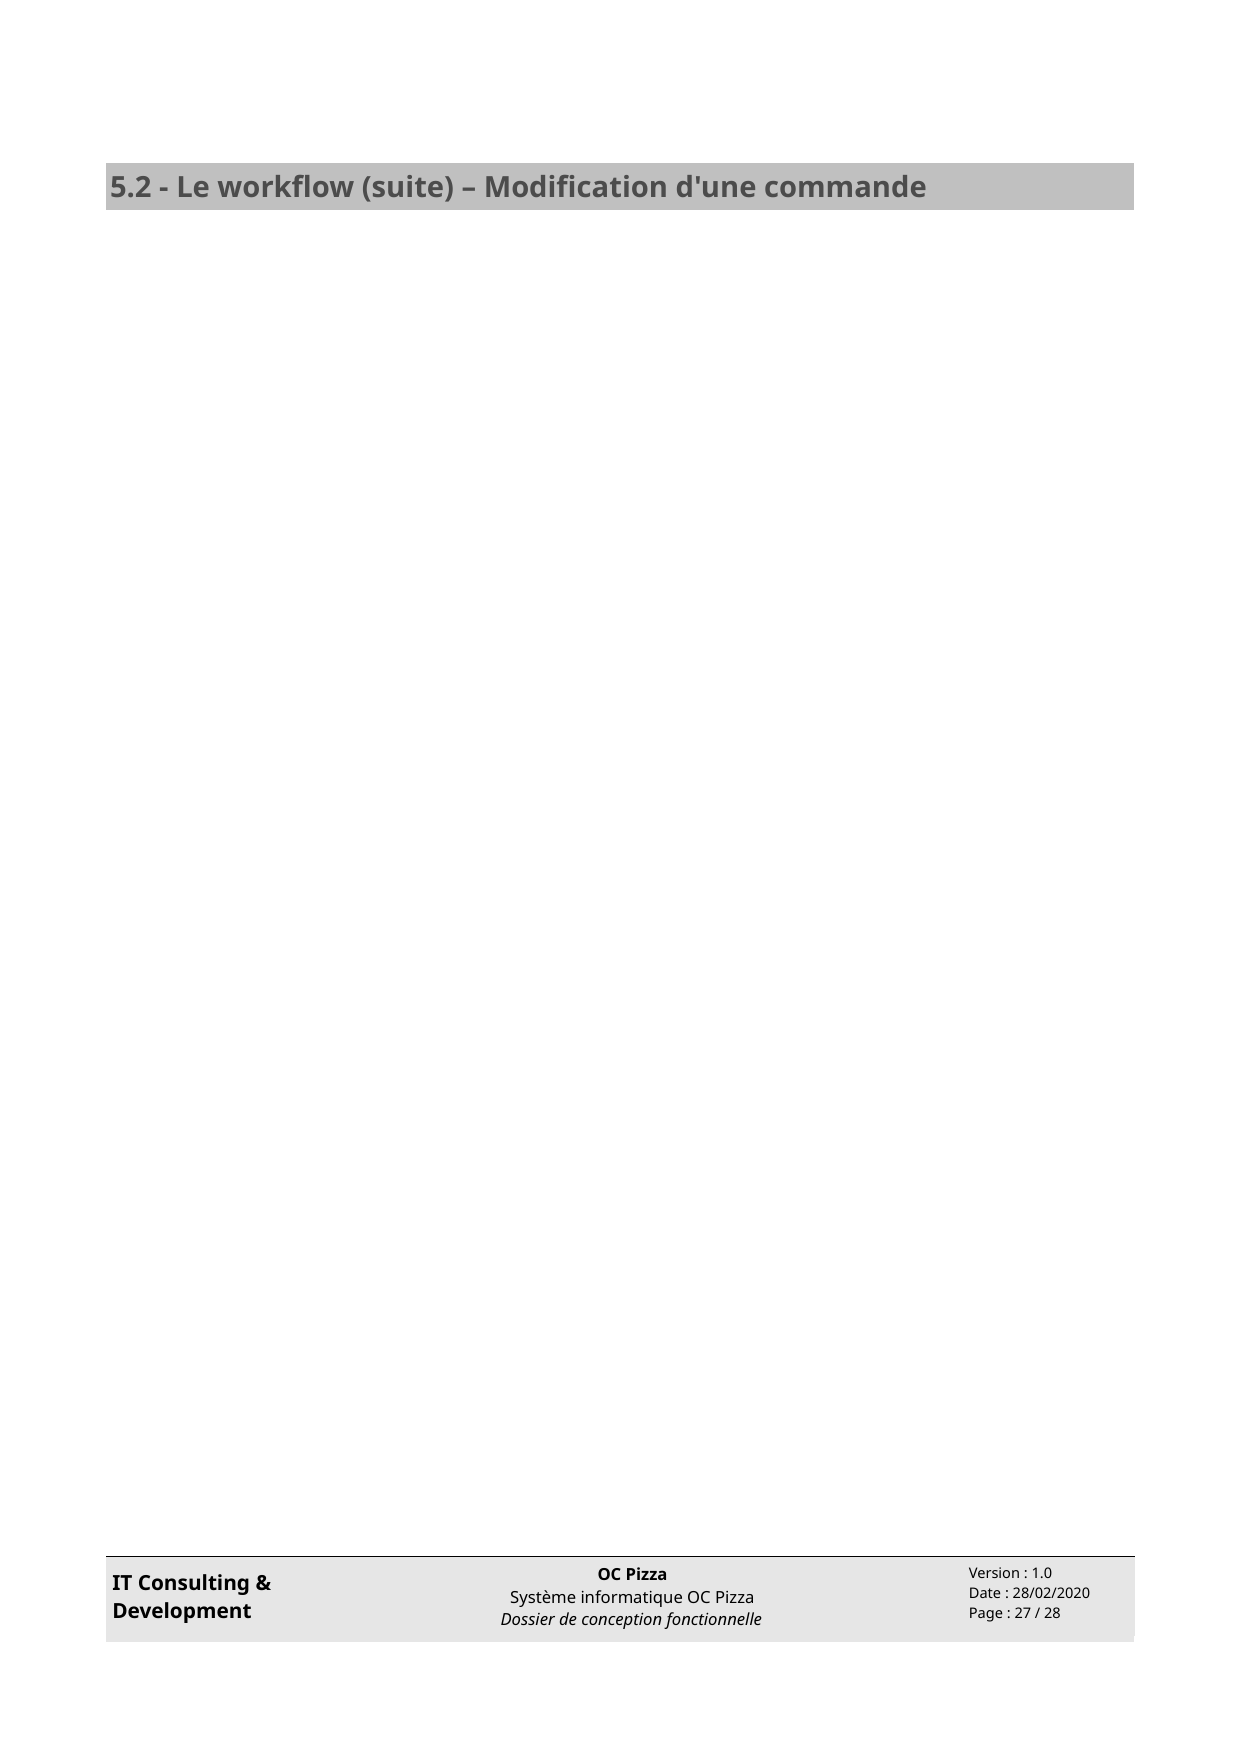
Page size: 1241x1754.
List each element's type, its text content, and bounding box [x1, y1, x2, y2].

subtitle Le workflow (suite) – Modification d'une commande [107, 164, 1133, 209]
